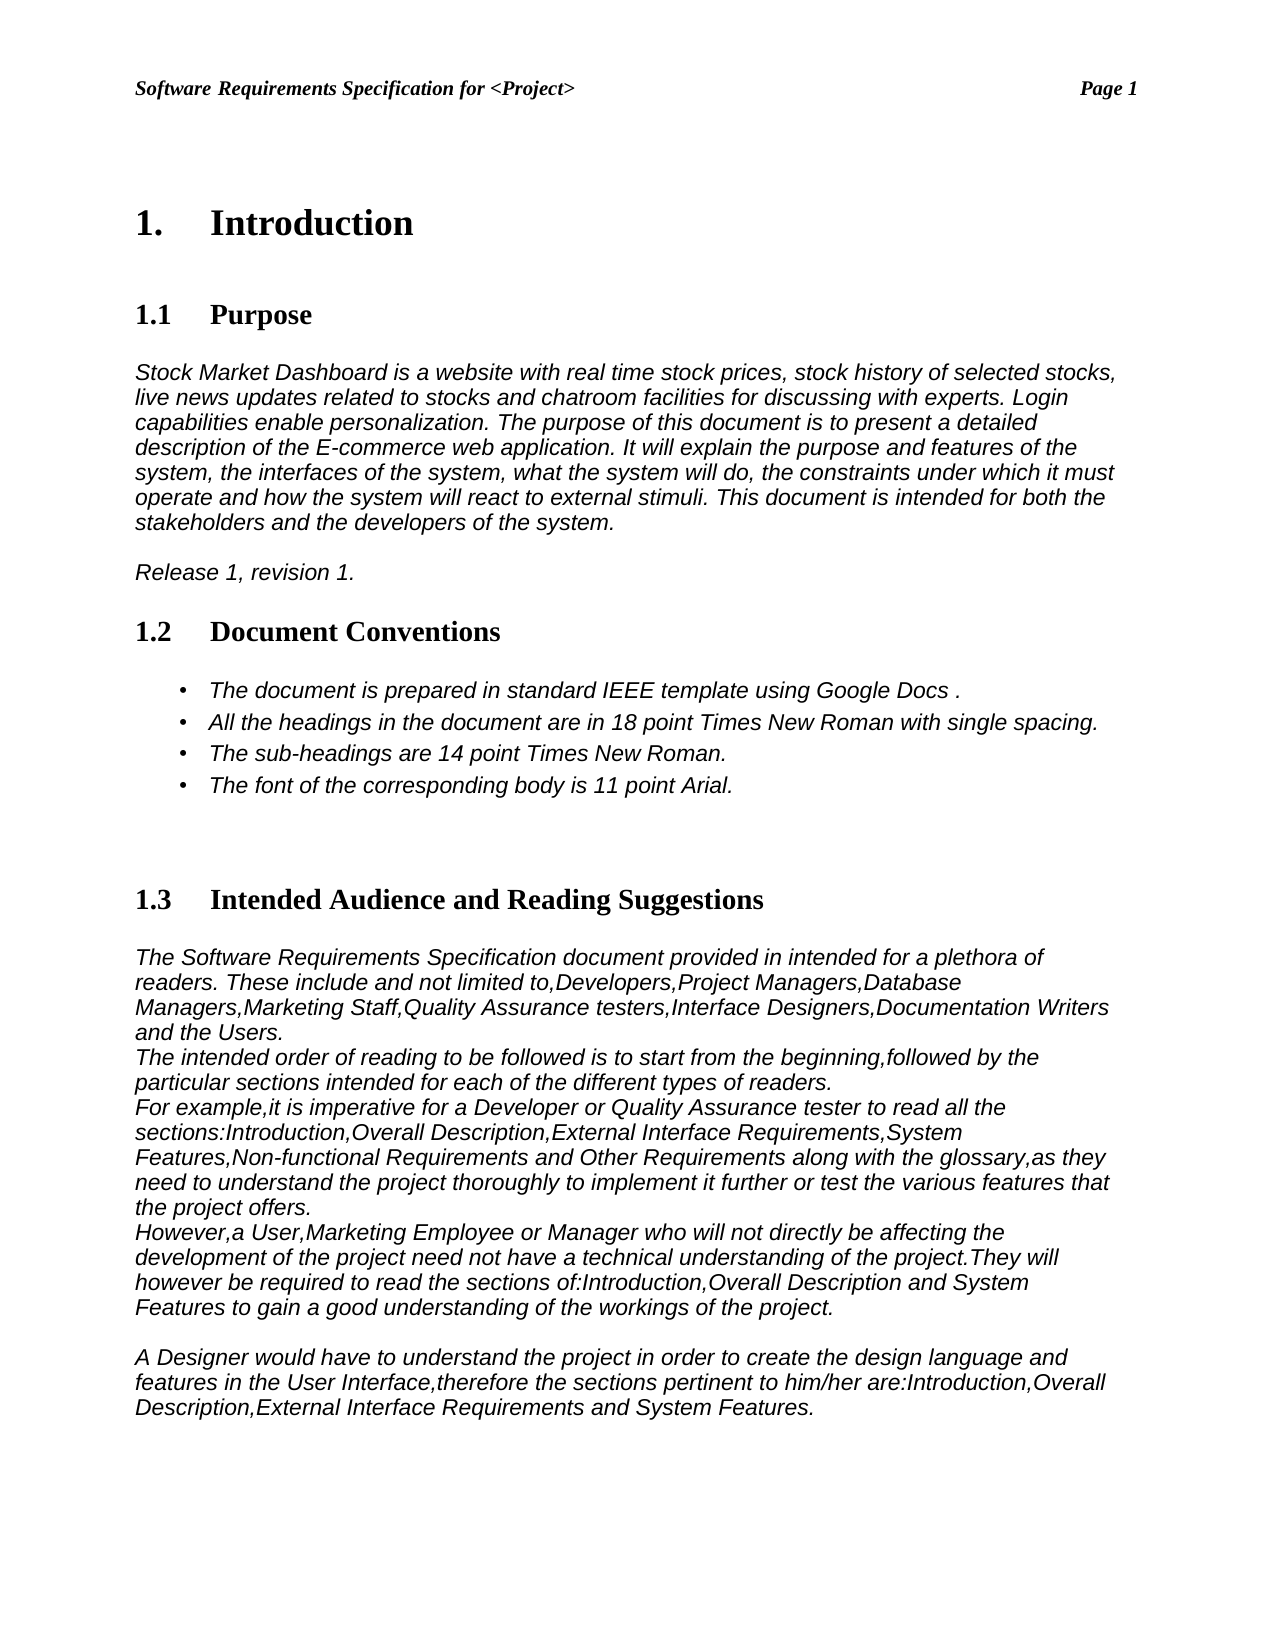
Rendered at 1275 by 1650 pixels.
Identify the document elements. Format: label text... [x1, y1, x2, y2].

text Description,External Interface Requirements and System Features. [135, 1395, 1140, 1420]
text the project offers. [135, 1195, 1140, 1220]
text particular sections intended for each of the different types of readers. [135, 1070, 1140, 1095]
subtitle Introduction [135, 200, 1140, 243]
text Release 1, revision 1. [135, 535, 1140, 585]
text The intended order of reading to be followed is to start from the beginning,followed by the [135, 1045, 1140, 1070]
text Features,Non-functional Requirements and Other Requirements along with the glossary,as they [135, 1145, 1140, 1170]
text The Software Requirements Specification document provided in intended for a plethora of [135, 945, 1140, 970]
text development of the project need not have a technical understanding of the project.They will [135, 1245, 1140, 1270]
text A Designer would have to understand the project in order to create the design language and [135, 1345, 1140, 1370]
text however be required to read the sections of:Introduction,Overall Description and System [135, 1270, 1140, 1295]
text sections:Introduction,Overall Description,External Interface Requirements,System [135, 1120, 1140, 1145]
subtitle Document Conventions [135, 614, 1140, 648]
text However,a User,Marketing Employee or Manager who will not directly be affecting the [135, 1220, 1140, 1245]
list All the headings in the document are in 18 point Times New Roman with single spacing. [179, 708, 1140, 735]
text features in the User Interface,therefore the sections pertinent to him/her are:Introduction,Overall [135, 1370, 1140, 1395]
text Stock Market Dashboard is a website with real time stock prices, stock history of selected stocks, live news updates related to stocks and chatroom facilities for discussing with experts. Login capabilities enable personalization. The purpose of this document is to present a detailed description of the E-commerce web application. It will explain the purpose and features of the system, the interfaces of the system, what the system will do, the constraints under which it must operate and how the system will react to external stimuli. This document is intended for both the stakeholders and the developers of the system. [135, 360, 1140, 535]
text readers. These include and not limited to,Developers,Project Managers,Database [135, 970, 1140, 995]
subtitle Intended Audience and Reading Suggestions [135, 882, 1140, 916]
text Managers,Marketing Staff,Quality Assurance testers,Interface Designers,Documentation Writers [135, 995, 1140, 1020]
list The font of the corresponding body is 11 point Arial. [179, 772, 1140, 798]
subtitle Purpose [135, 297, 1140, 331]
text For example,it is imperative for a Developer or Quality Assurance tester to read all the [135, 1095, 1140, 1120]
text Features to gain a good understanding of the workings of the project. [135, 1295, 1140, 1320]
text need to understand the project thoroughly to implement it further or test the various features that [135, 1170, 1140, 1195]
list The document is prepared in standard IEEE template using Google Docs . [179, 677, 1140, 703]
text and the Users. [135, 1020, 1140, 1045]
list The sub-headings are 14 point Times New Roman. [179, 740, 1140, 766]
